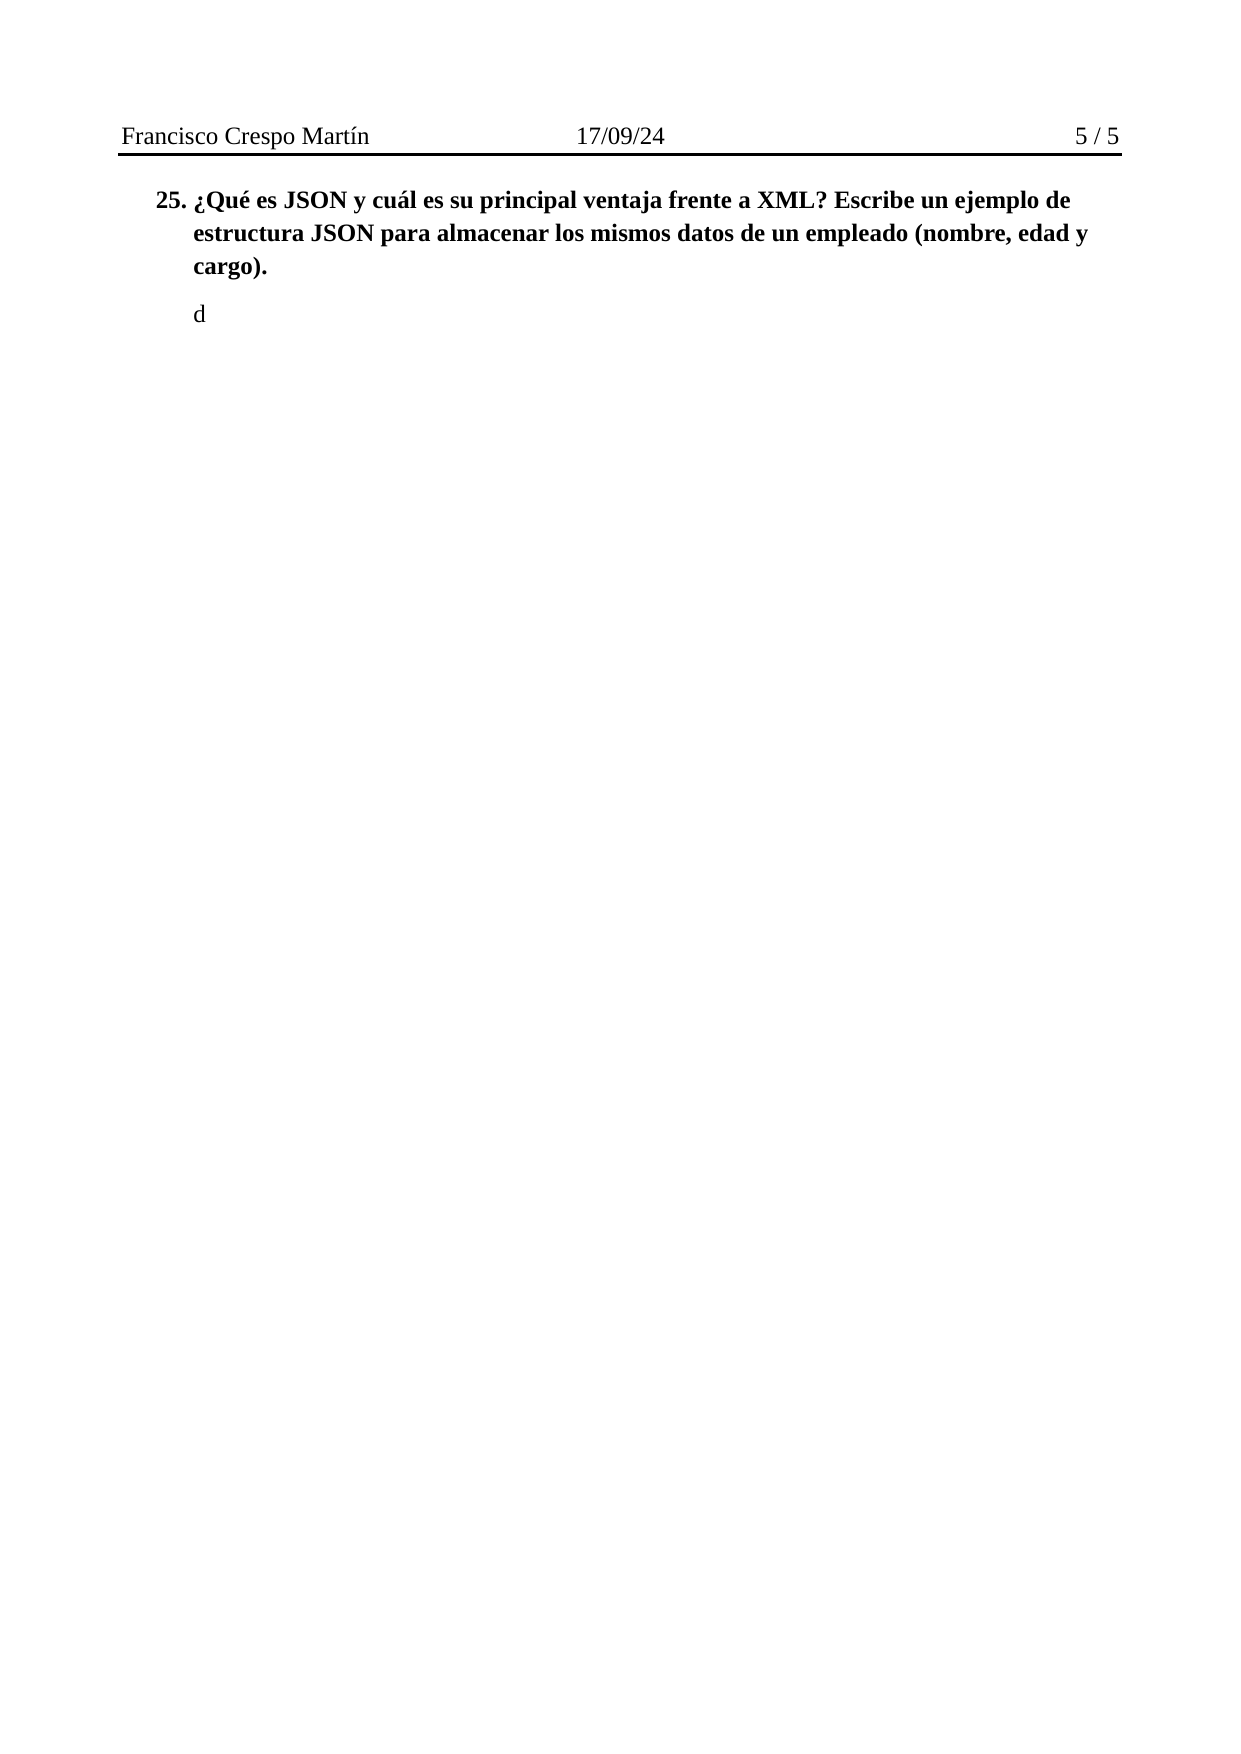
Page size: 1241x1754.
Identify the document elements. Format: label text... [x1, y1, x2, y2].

list ¿Qué es JSON y cuál es su principal ventaja frente a XML? Escribe un ejemplo de estructura JSON para almacenar los mismos datos de un empleado (nombre, edad y cargo). [156, 185, 1122, 280]
list d [156, 299, 1122, 328]
